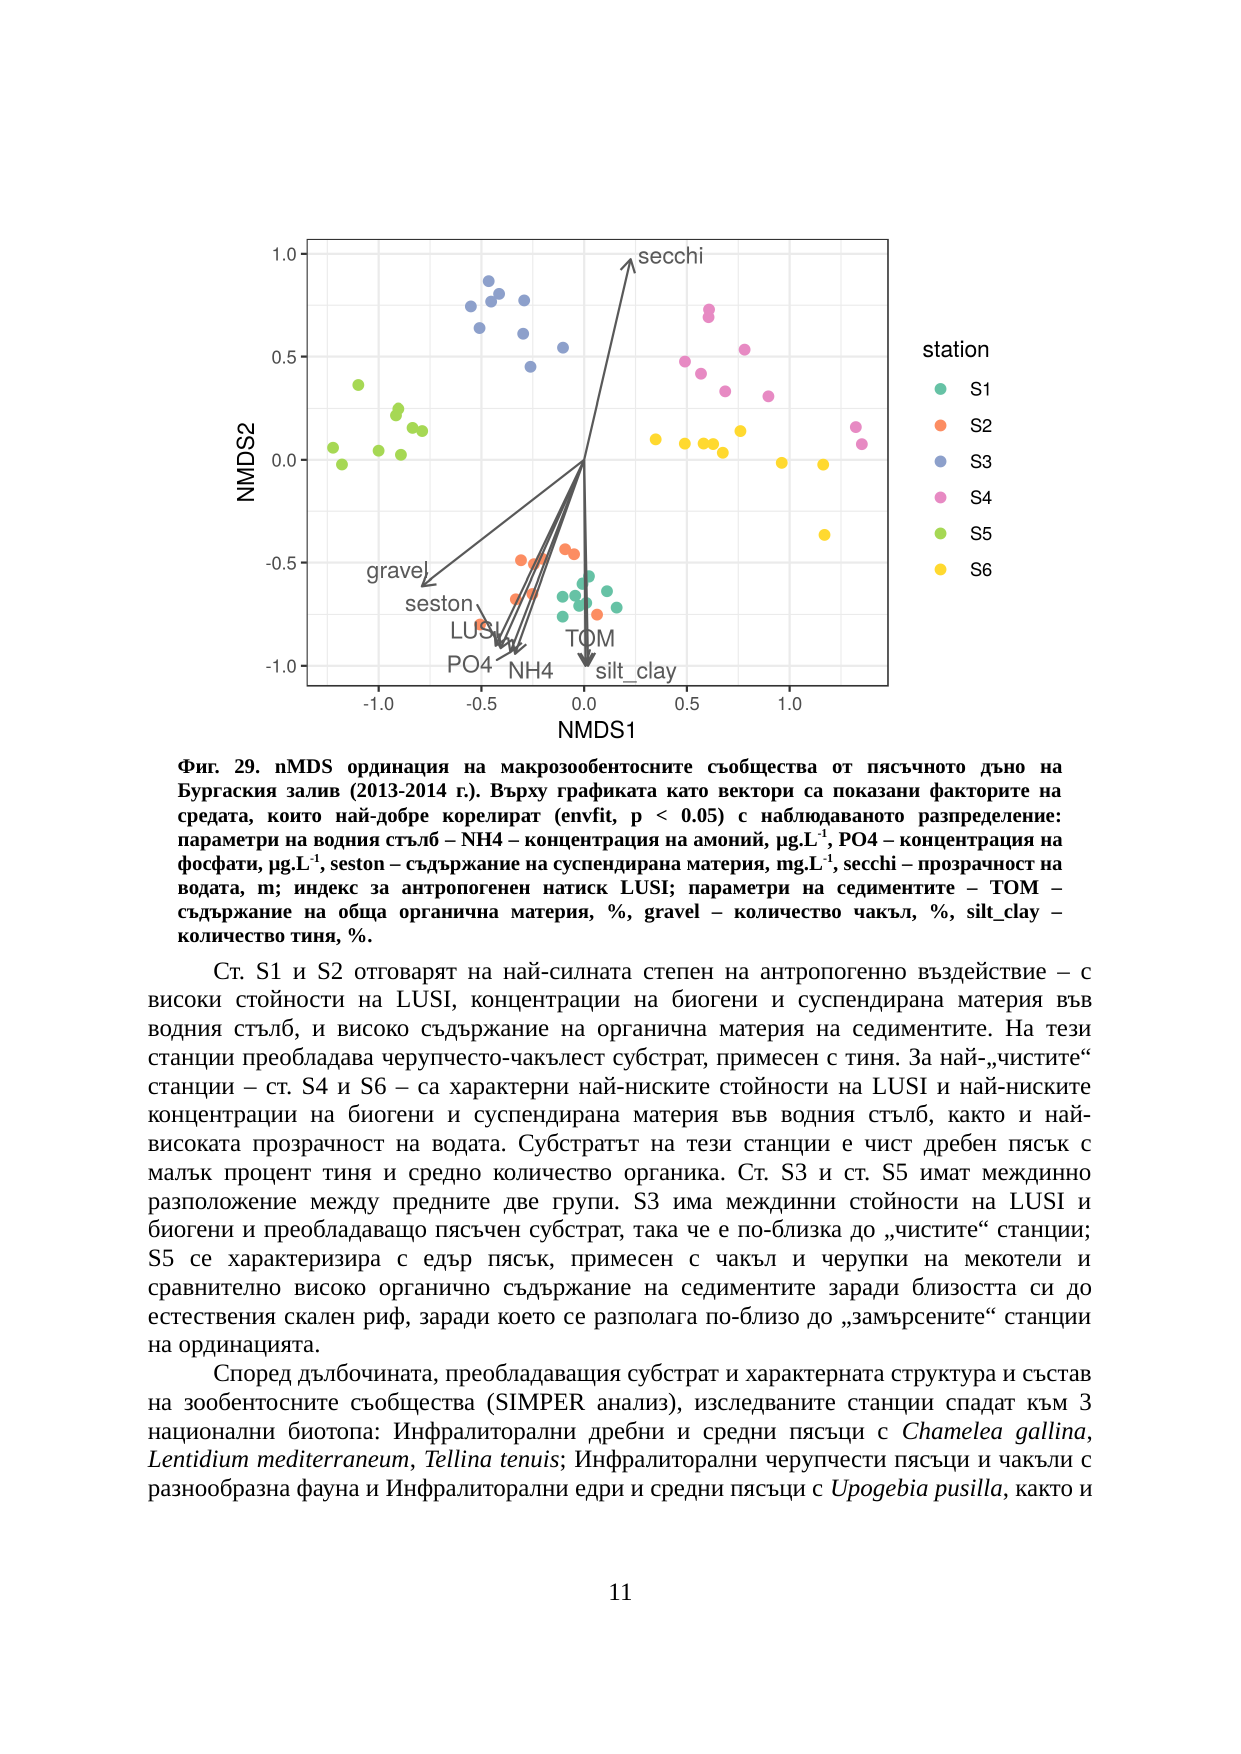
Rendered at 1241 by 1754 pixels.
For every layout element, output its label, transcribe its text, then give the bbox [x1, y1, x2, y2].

text Ст. S1 и S2 отговарят на най-силната степен на антропогенно въздействие – с високи стойности на LUSI, концентрации на биогени и суспендирана материя във водния стълб, и високо съдържание на органична материя на седиментите. На тези станции преобладава черупчесто-чакълест субстрат, примесен с тиня. За най-„чистите“ станции – ст. S4 и S6 – са характерни най-ниските стойности на LUSI и най-ниските концентрации на биогени и суспендирана материя във водния стълб, както и най-високата прозрачност на водата. Субстратът на тези станции е чист дребен пясък с малък процент тиня и средно количество органика. Ст. S3 и ст. S5 имат междинно разположение между предните две групи. S3 има междинни стойности на LUSI и биогени и преобладаващо пясъчен субстрат, така че е по-близка до „чистите“ станции; S5 се характеризира с едър пясък, примесен с чакъл и черупки на мекотели и сравнително високо органично съдържание на седиментите заради близостта си до естествения скален риф, заради което се разполага по-близо до „замърсените“ станции на ординацията. [148, 956, 1093, 1358]
text Фиг. 29. nMDS ординация на макрозообентосните съобщества от пясъчното дъно на Бургаския залив (2013-2014 г.). Върху графиката като вектори са показани факторите на средата, които най-добре корелират (envfit, p < 0.05) с наблюдаваното разпределение: параметри на водния стълб – NH4 – концентрация на амоний, µg.L-1, PO4 – концентрация на фосфати, µg.L-1, seston – съдържание на суспендирана материя, mg.L-1, secchi – прозрачност на водата, m; индекс за антропогенен натиск LUSI; параметри на седиментите – TOM – съдържание на обща органична материя, %, gravel – количество чакъл, %, silt_clay – количество тиня, %. [177, 755, 1063, 947]
picture [177, 227, 1063, 755]
text Според дълбочината, преобладаващия субстрат и характерната структура и състав на зообентосните съобщества (SIMPER анализ), изследваните станции спадат към 3 национални биотопа: Инфралиторални дребни и средни пясъци с Chamelea gallina, Lentidium mediterraneum, Tellina tenuis; Инфралиторални черупчести пясъци и чакъли с разнообразна фауна и Инфралиторални едри и средни пясъци с Upogebia pusilla, както и [148, 1358, 1093, 1502]
